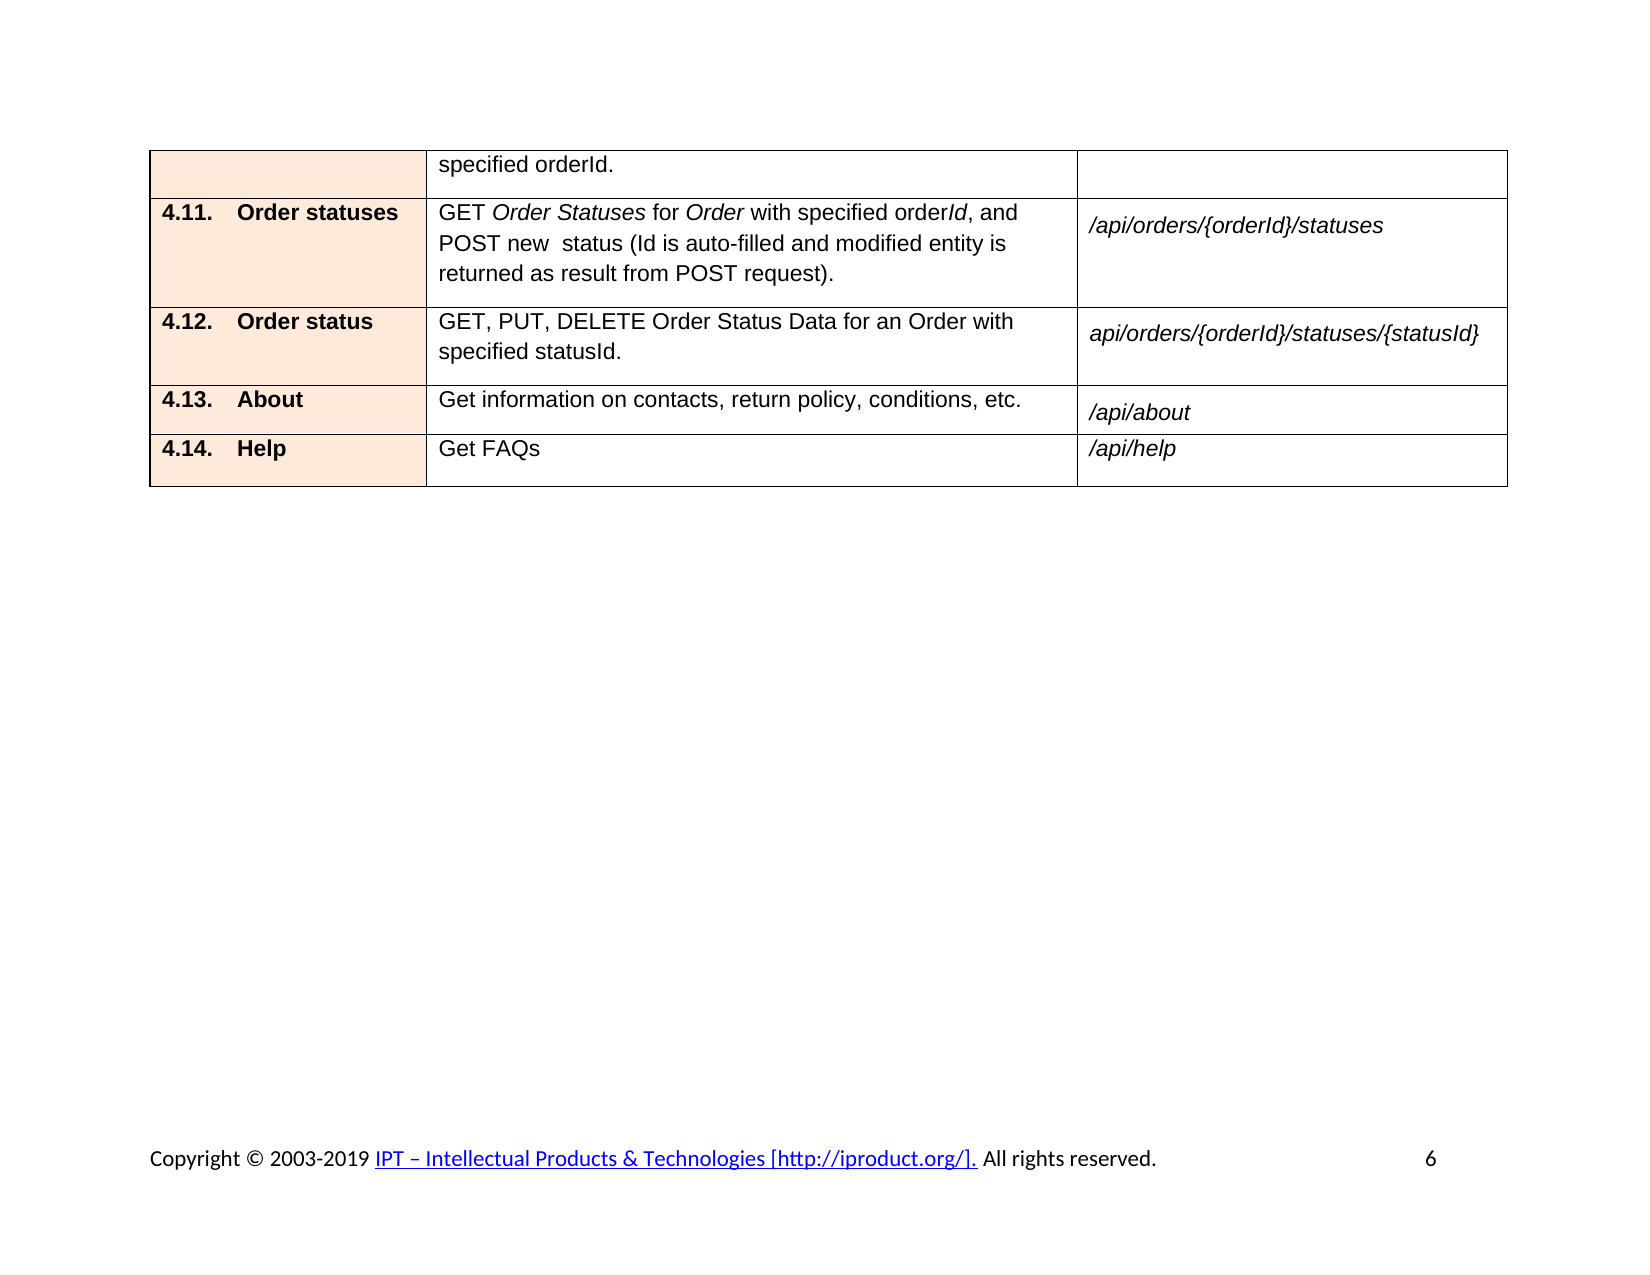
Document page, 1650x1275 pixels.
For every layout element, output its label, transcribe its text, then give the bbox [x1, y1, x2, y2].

table_cell Help [151, 435, 426, 486]
table_cell [151, 151, 426, 198]
table_cell /api/help [1078, 435, 1507, 486]
table_cell /api/orders/{orderId}/statuses [1078, 199, 1507, 307]
table_cell Get FAQs [427, 435, 1077, 486]
table_cell Order statuses [151, 199, 426, 307]
table_cell [1078, 151, 1507, 198]
table_cell Get information on contacts, return policy, conditions, etc. [427, 386, 1077, 433]
table_cell GET Order Statuses for Order with specified orderId, and POST new status (Id is auto-filled and modified entity is returned as result from POST request). [427, 199, 1077, 307]
table_cell specified orderId. [427, 151, 1077, 198]
table_cell GET, PUT, DELETE Order Status Data for an Order with specified statusId. [427, 308, 1077, 385]
table_cell /api/about [1078, 386, 1507, 433]
table_cell About [151, 386, 426, 433]
table_cell api/orders/{orderId}/statuses/{statusId} [1078, 308, 1507, 385]
table_cell Order status [151, 308, 426, 385]
